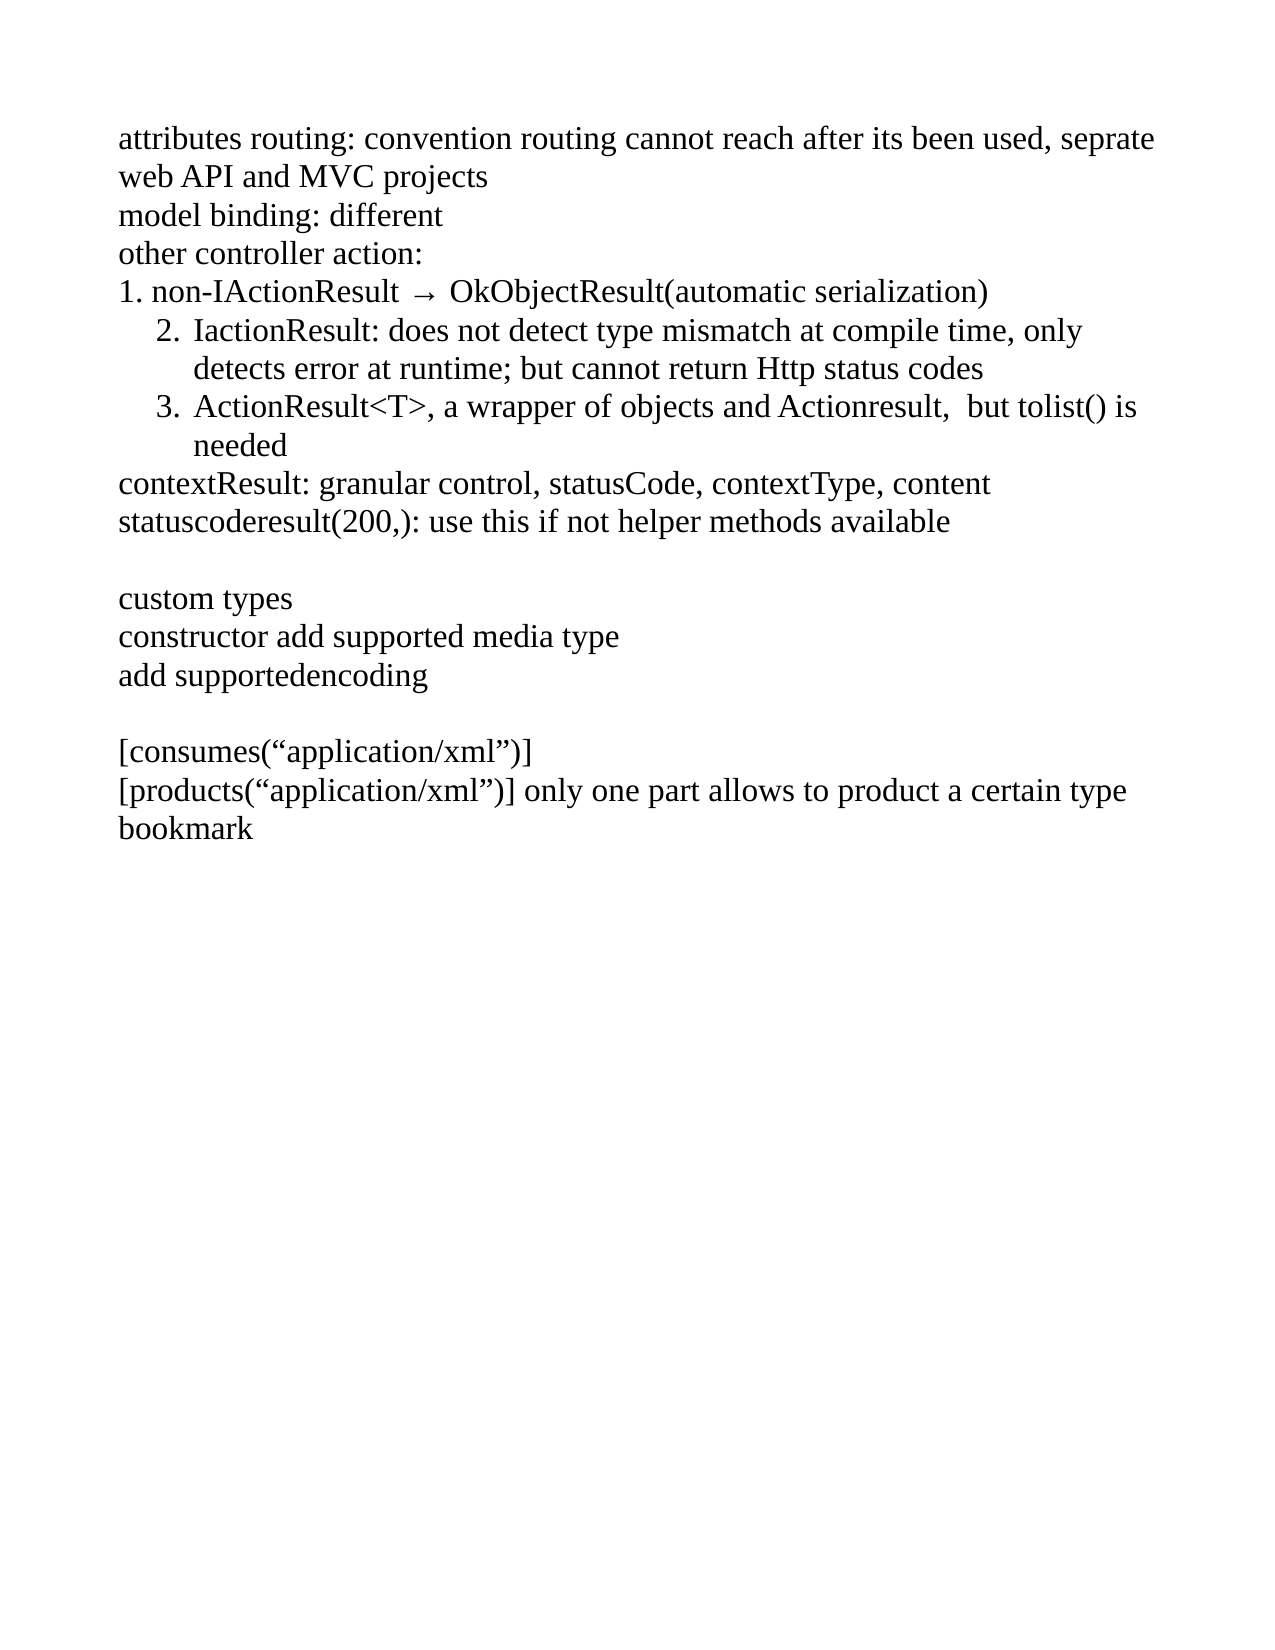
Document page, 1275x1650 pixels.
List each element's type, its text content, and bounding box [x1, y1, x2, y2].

text statuscoderesult(200,): use this if not helper methods available [118, 501, 1157, 540]
text contextResult: granular control, statusCode, contextType, content [118, 463, 1157, 501]
text model binding: different [118, 195, 1157, 233]
list ActionResult<T>, a wrapper of objects and Actionresult, but tolist() is needed [156, 386, 1157, 463]
text 1. non-IActionResult → OkObjectResult(automatic serialization) [118, 271, 1157, 310]
list IactionResult: does not detect type mismatch at compile time, only detects error at runtime; but cannot return Http status codes [156, 310, 1157, 386]
text [products(“application/xml”)] only one part allows to product a certain type [118, 770, 1157, 808]
text [consumes(“application/xml”)] [118, 731, 1157, 770]
text constructor add supported media type [118, 616, 1157, 655]
text add supportedencoding [118, 655, 1157, 693]
text custom types [118, 578, 1157, 616]
text bookmark [118, 808, 1157, 846]
text other controller action: [118, 233, 1157, 271]
text attributes routing: convention routing cannot reach after its been used, seprate web API and MVC projects [118, 118, 1157, 195]
